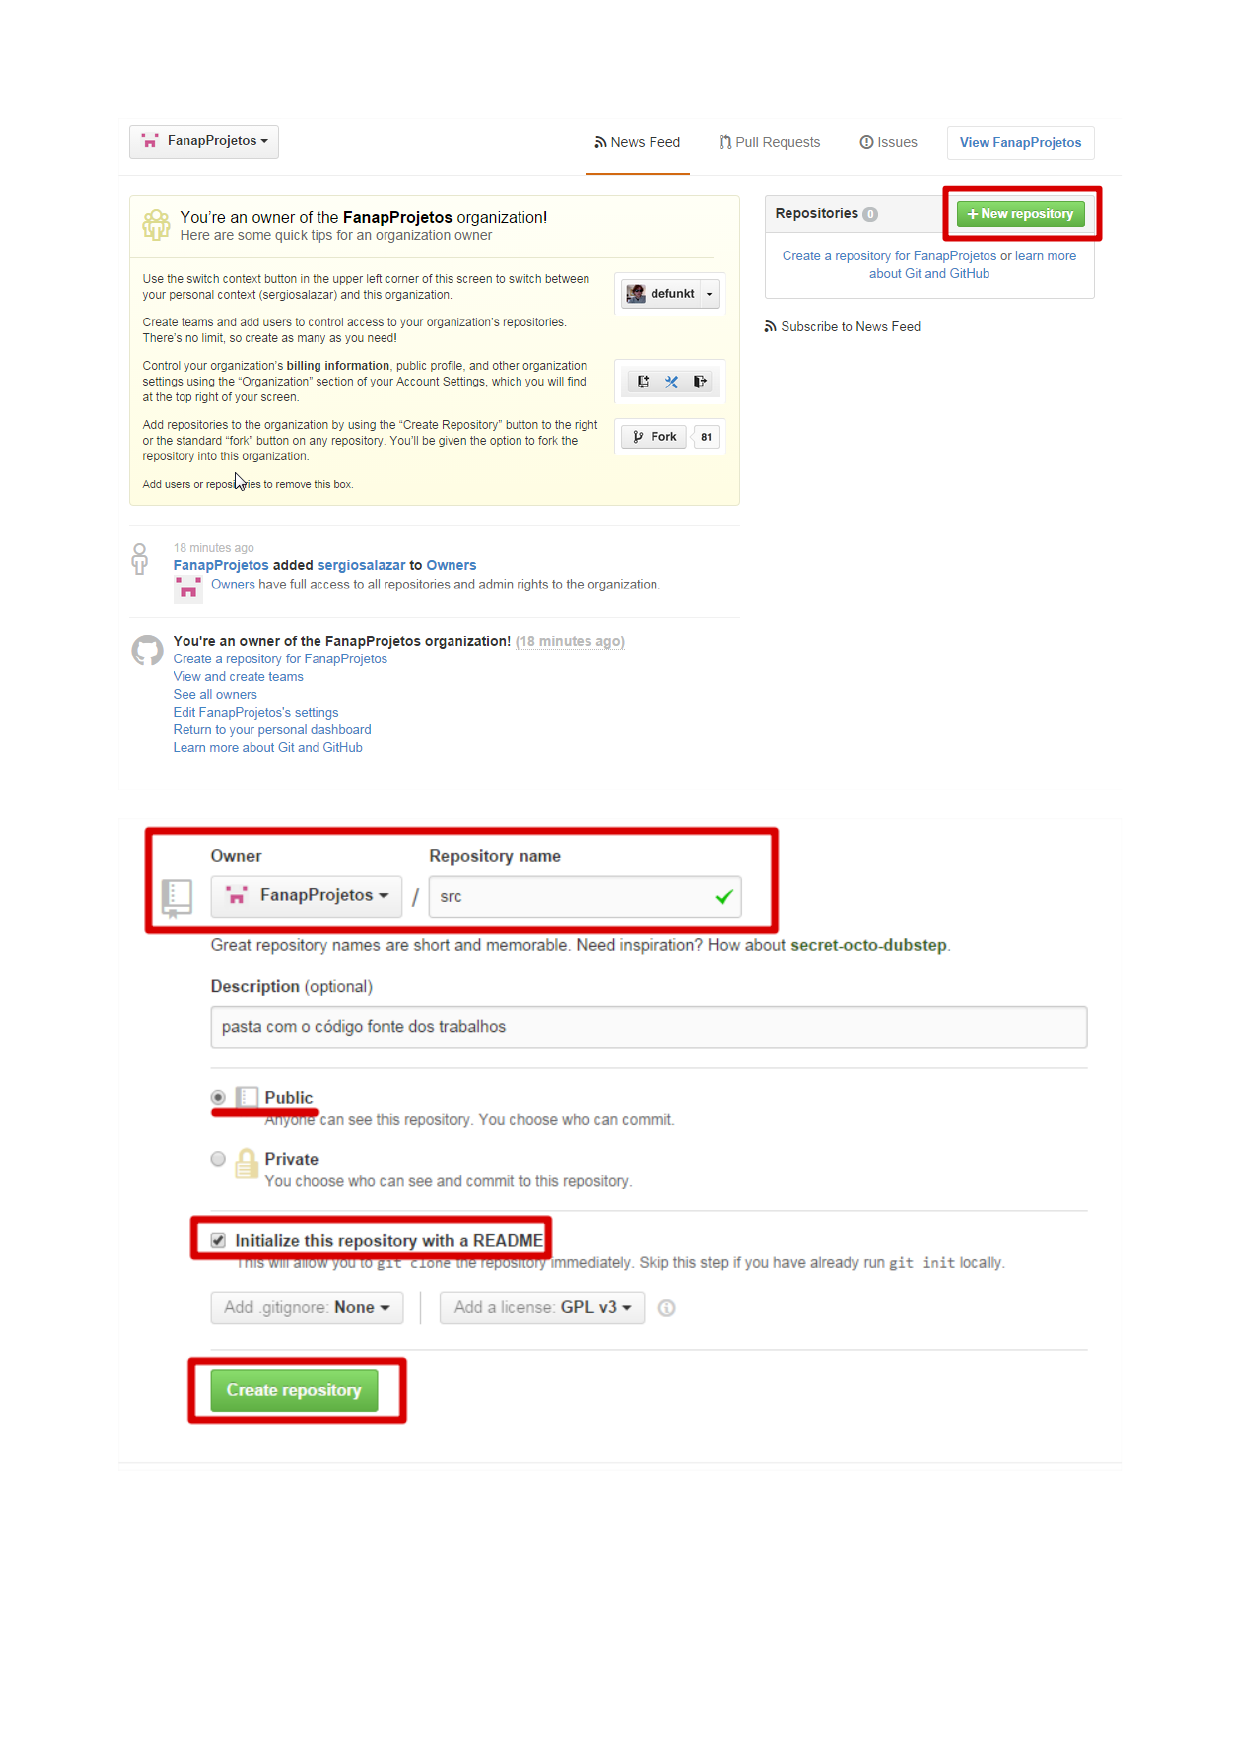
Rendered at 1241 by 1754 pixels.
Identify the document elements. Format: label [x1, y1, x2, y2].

picture [118, 118, 1123, 790]
picture [118, 818, 1123, 1471]
